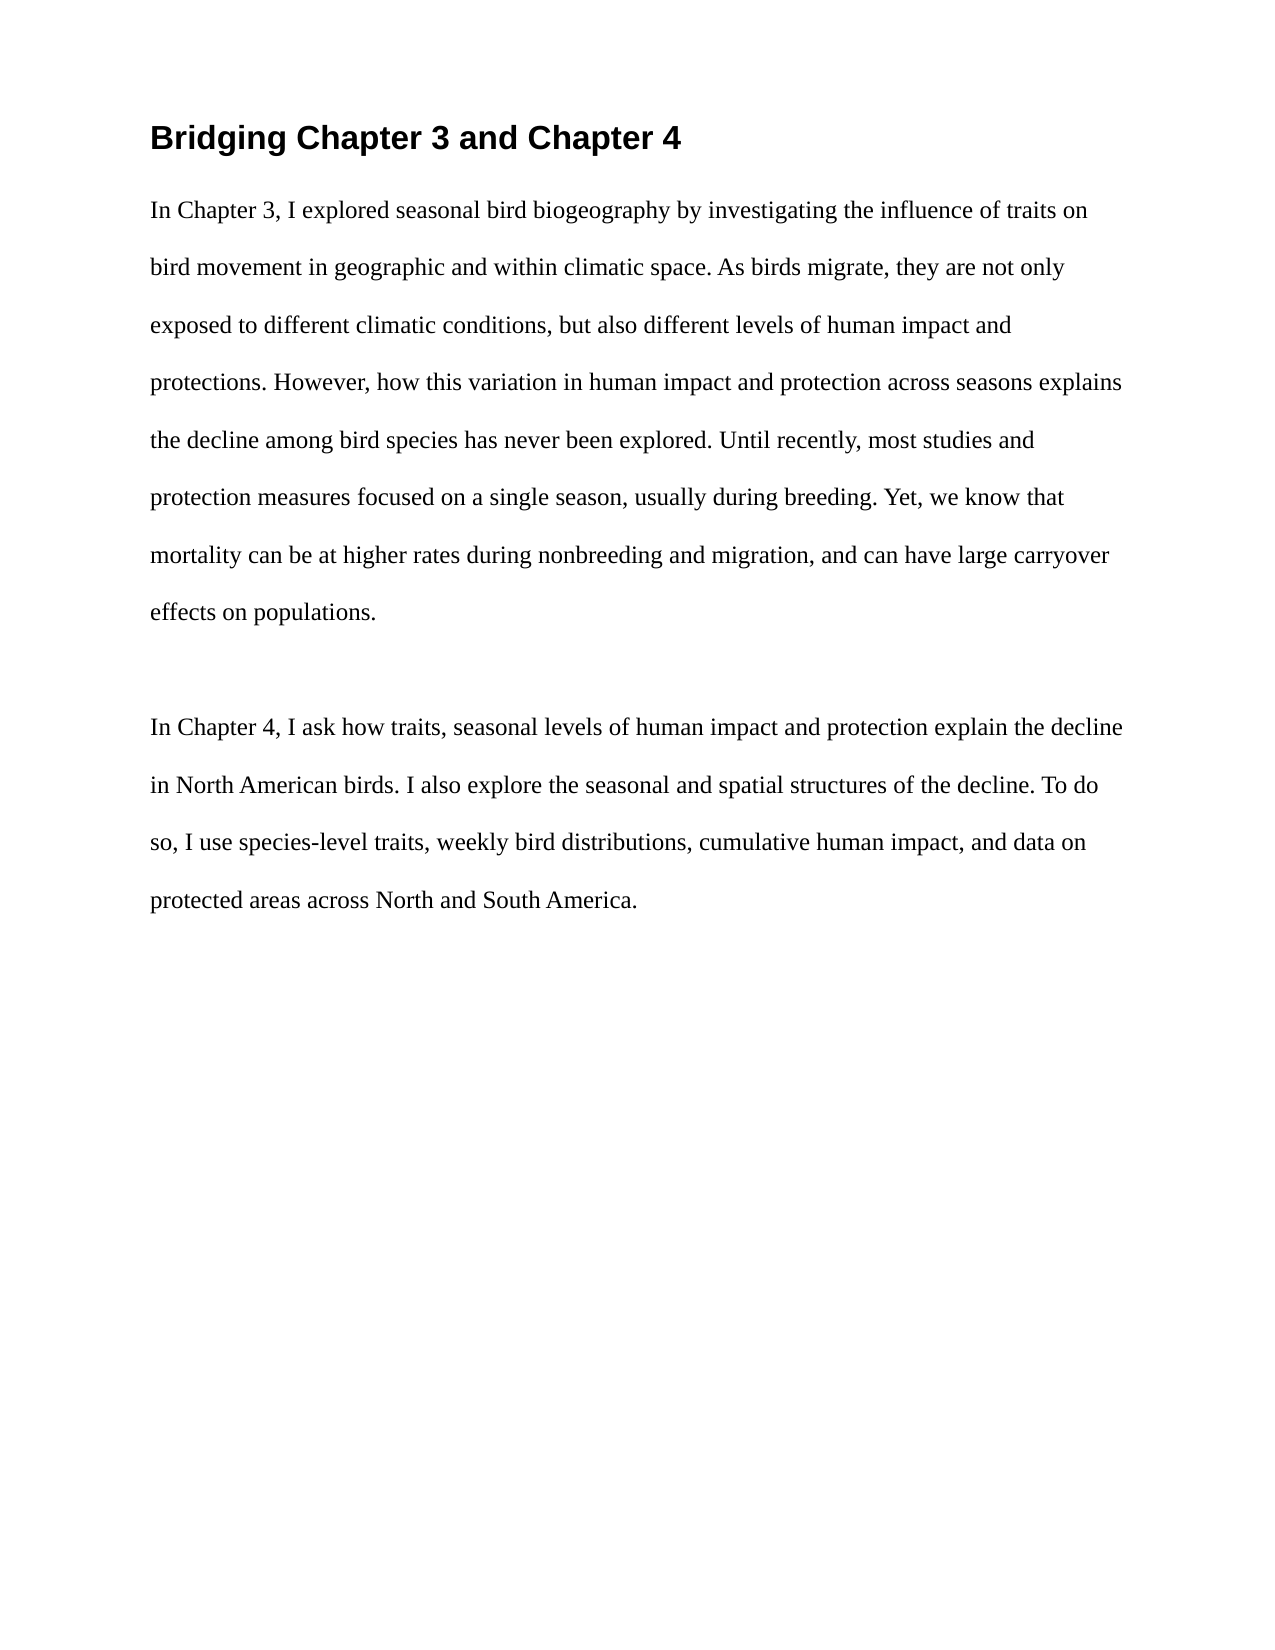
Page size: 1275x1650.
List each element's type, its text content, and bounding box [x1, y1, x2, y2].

subtitle Bridging Chapter 3 and Chapter 4 [150, 118, 1125, 157]
text In Chapter 3, I explored seasonal bird biogeography by investigating the influence of traits on bird movement in geographic and within climatic space. As birds migrate, they are not only exposed to different climatic conditions, but also different levels of human impact and protections. However, how this variation in human impact and protection across seasons explains the decline among bird species has never been explored. Until recently, most studies and protection measures focused on a single season, usually during breeding. Yet, we know that mortality can be at higher rates during nonbreeding and migration, and can have large carryover effects on populations. [150, 195, 1125, 626]
text In Chapter 4, I ask how traits, seasonal levels of human impact and protection explain the decline in North American birds. I also explore the seasonal and spatial structures of the decline. To do so, I use species-level traits, weekly bird distributions, cumulative human impact, and data on protected areas across North and South America. [150, 712, 1125, 914]
